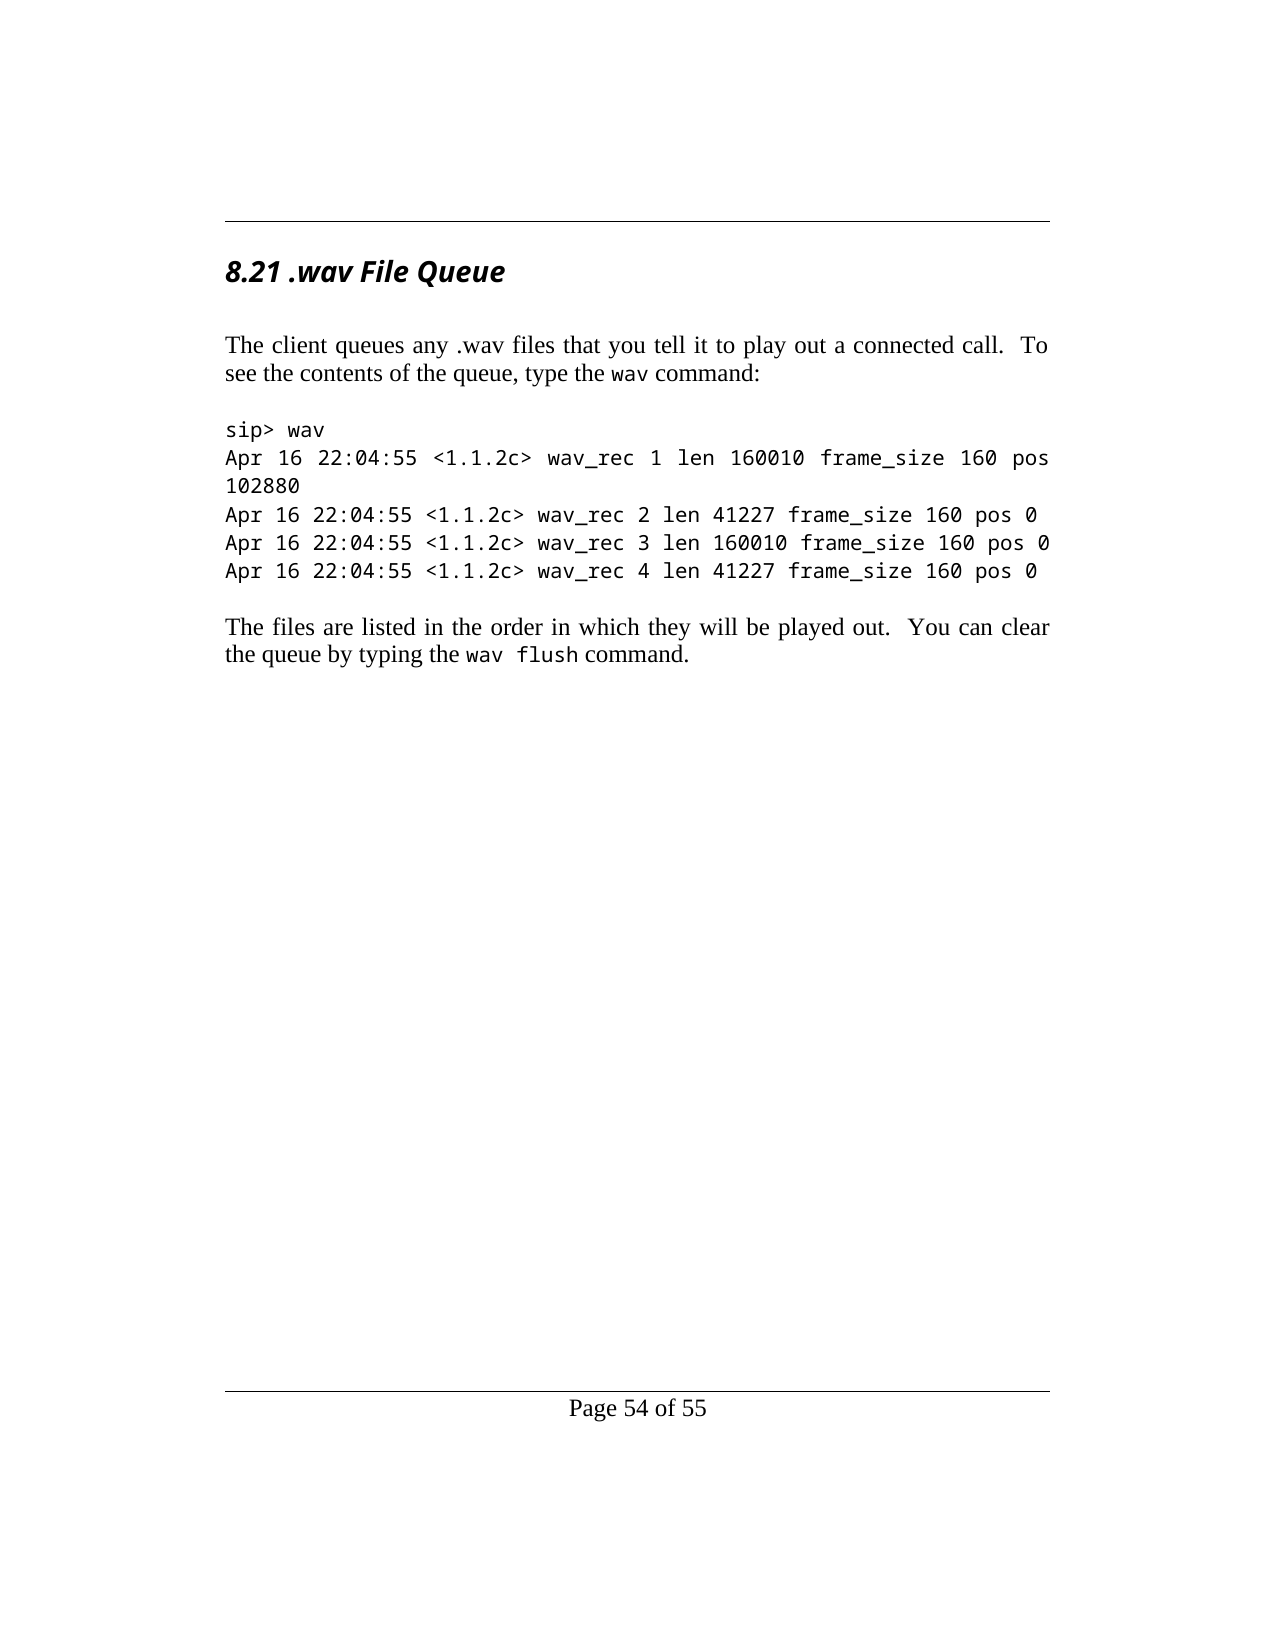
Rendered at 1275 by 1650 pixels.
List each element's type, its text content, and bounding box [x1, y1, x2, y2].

text The files are listed in the order in which they will be played out. You can clear the queue by typing the wav flush command. [225, 613, 1050, 668]
text The client queues any .wav files that you tell it to play out a connected call. To see the contents of the queue, type the wav command: [225, 331, 1050, 387]
text Apr 16 22:04:55 <1.1.2c> wav_rec 4 len 41227 frame_size 160 pos 0 [225, 556, 1050, 584]
text sip> wav [225, 415, 1050, 443]
text Apr 16 22:04:55 <1.1.2c> wav_rec 1 len 160010 frame_size 160 pos 102880 [225, 443, 1050, 500]
text Apr 16 22:04:55 <1.1.2c> wav_rec 2 len 41227 frame_size 160 pos 0 [225, 500, 1050, 528]
subtitle .wav File Queue [225, 251, 1050, 291]
text Apr 16 22:04:55 <1.1.2c> wav_rec 3 len 160010 frame_size 160 pos 0 [225, 528, 1050, 556]
